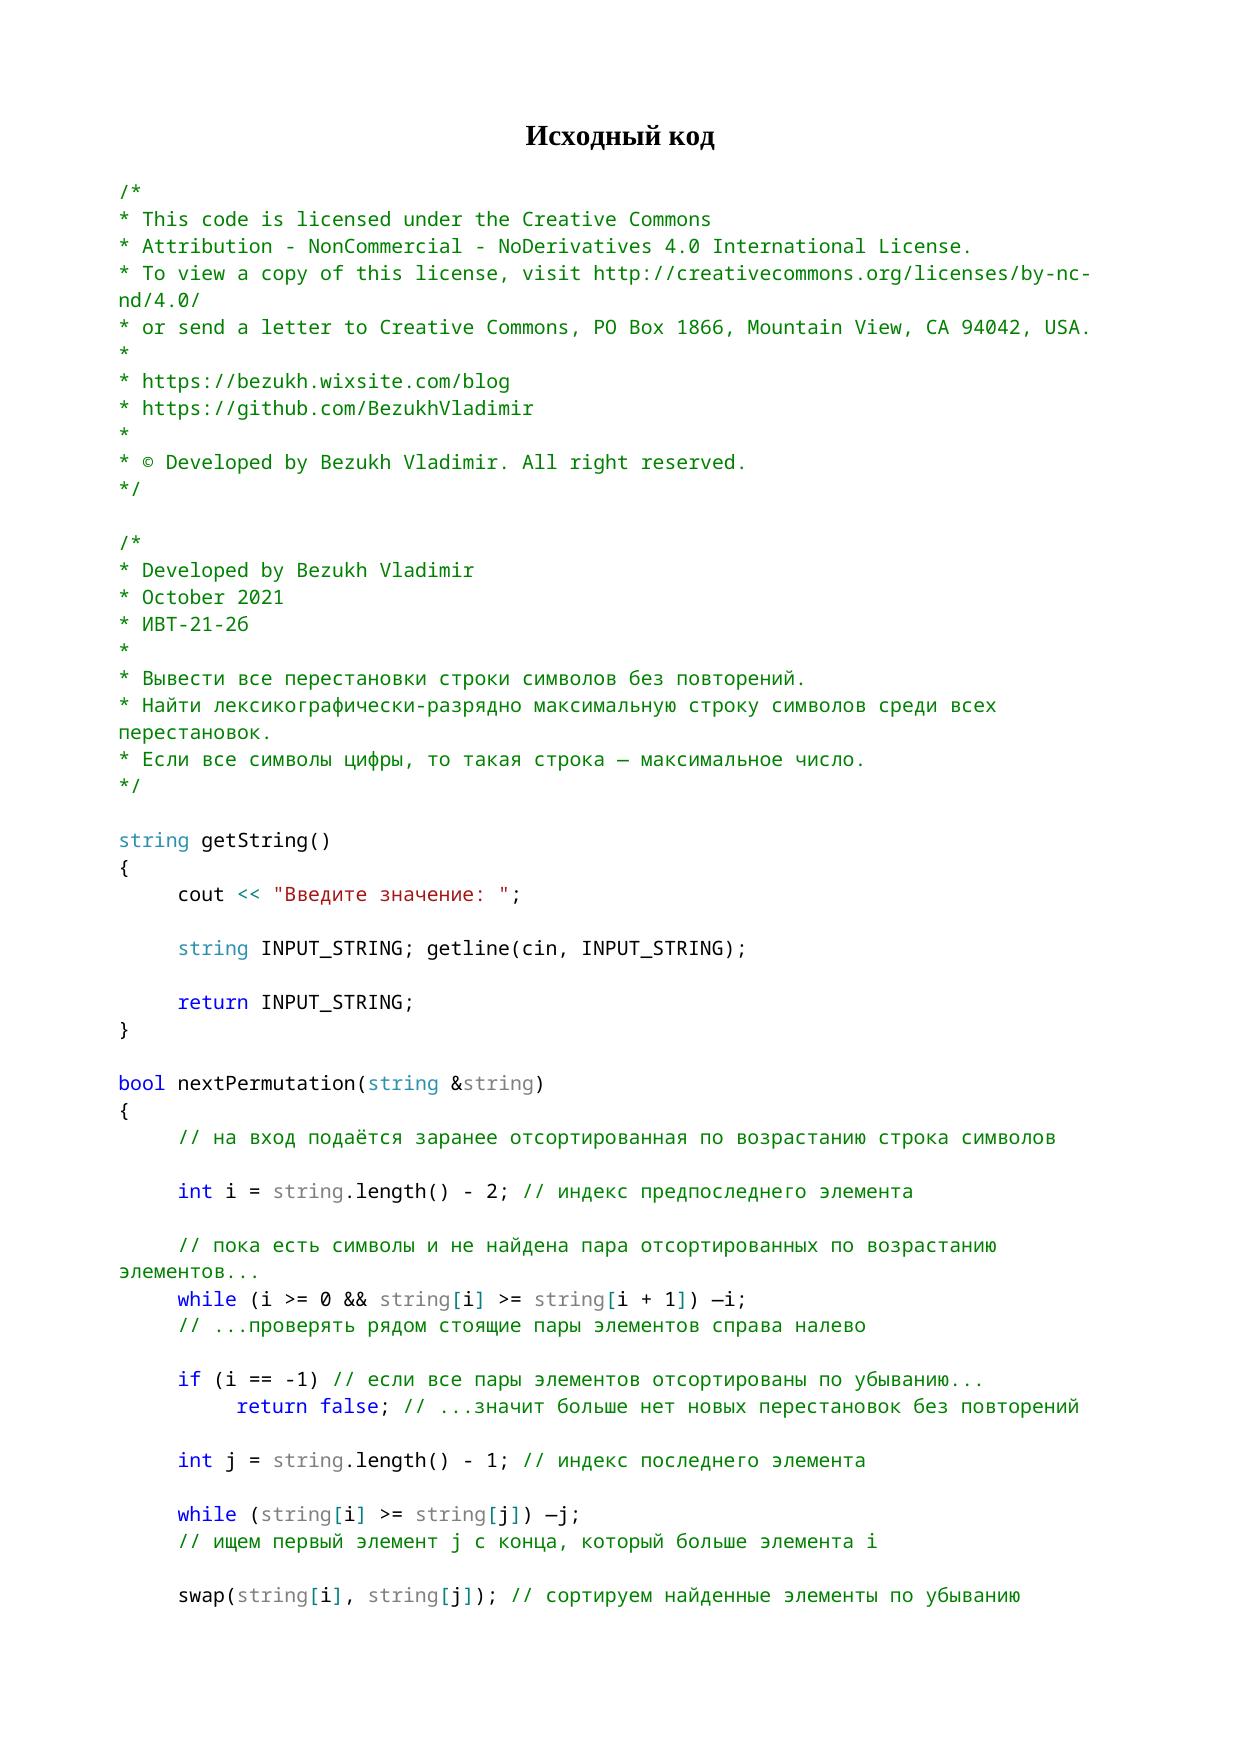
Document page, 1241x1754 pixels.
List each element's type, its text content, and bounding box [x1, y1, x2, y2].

text * © Developed by Bezukh Vladimir. All right reserved. [118, 448, 1122, 475]
text swap(string[i], string[j]); // сортируем найденные элементы по убыванию [118, 1582, 1122, 1608]
text // ...проверять рядом стоящие пары элементов справа налево [118, 1312, 1122, 1339]
text * [118, 341, 1122, 367]
text */ [118, 475, 1122, 502]
text string getString() [118, 826, 1122, 853]
text * ИВТ-21-2б [118, 610, 1122, 637]
text // ищем первый элемент j с конца, который больше элемента i [118, 1528, 1122, 1554]
text */ [118, 772, 1122, 799]
text * Attribution - NonCommercial - NoDerivatives 4.0 International License. [118, 233, 1122, 259]
text * Найти лексикографически-разрядно максимальную строку символов среди всех перестановок. [118, 691, 1122, 745]
text { [118, 853, 1122, 880]
text * To view a copy of this license, visit http://creativecommons.org/licenses/by-nc-nd/4.0/ [118, 259, 1122, 313]
text } [118, 1015, 1122, 1042]
text int j = string.length() - 1; // индекс последнего элемента [118, 1447, 1122, 1474]
text * Вывести все перестановки строки символов без повторений. [118, 664, 1122, 691]
text * or send a letter to Creative Commons, PO Box 1866, Mountain View, CA 94042, USA. [118, 313, 1122, 341]
text // пока есть символы и не найдена пара отсортированных по возрастанию элементов... [118, 1231, 1122, 1285]
text * [118, 421, 1122, 448]
text * Developed by Bezukh Vladimir [118, 556, 1122, 583]
text * https://bezukh.wixsite.com/blog [118, 367, 1122, 394]
text return INPUT_STRING; [118, 988, 1122, 1015]
text Исходный код [118, 118, 1122, 152]
text * Если все символы цифры, то такая строка — максимальное число. [118, 745, 1122, 772]
text * This code is licensed under the Creative Commons [118, 206, 1122, 233]
text if (i == -1) // если все пары элементов отсортированы по убыванию... [118, 1366, 1122, 1393]
text * October 2021 [118, 583, 1122, 610]
text // на вход подаётся заранее отсортированная по возрастанию строка символов [118, 1123, 1122, 1150]
text cout << "Введите значение: "; [118, 880, 1122, 907]
text string INPUT_STRING; getline(cin, INPUT_STRING); [118, 934, 1122, 961]
text int i = string.length() - 2; // индекс предпоследнего элемента [118, 1177, 1122, 1204]
text while (string[i] >= string[j]) —j; [118, 1501, 1122, 1528]
text { [118, 1096, 1122, 1123]
text return false; // ...значит больше нет новых перестановок без повторений [118, 1393, 1122, 1420]
text * [118, 637, 1122, 664]
text /* [118, 529, 1122, 556]
text /* [118, 179, 1122, 206]
text * https://github.com/BezukhVladimir [118, 394, 1122, 421]
text while (i >= 0 && string[i] >= string[i + 1]) —i; [118, 1285, 1122, 1312]
text bool nextPermutation(string &string) [118, 1069, 1122, 1096]
